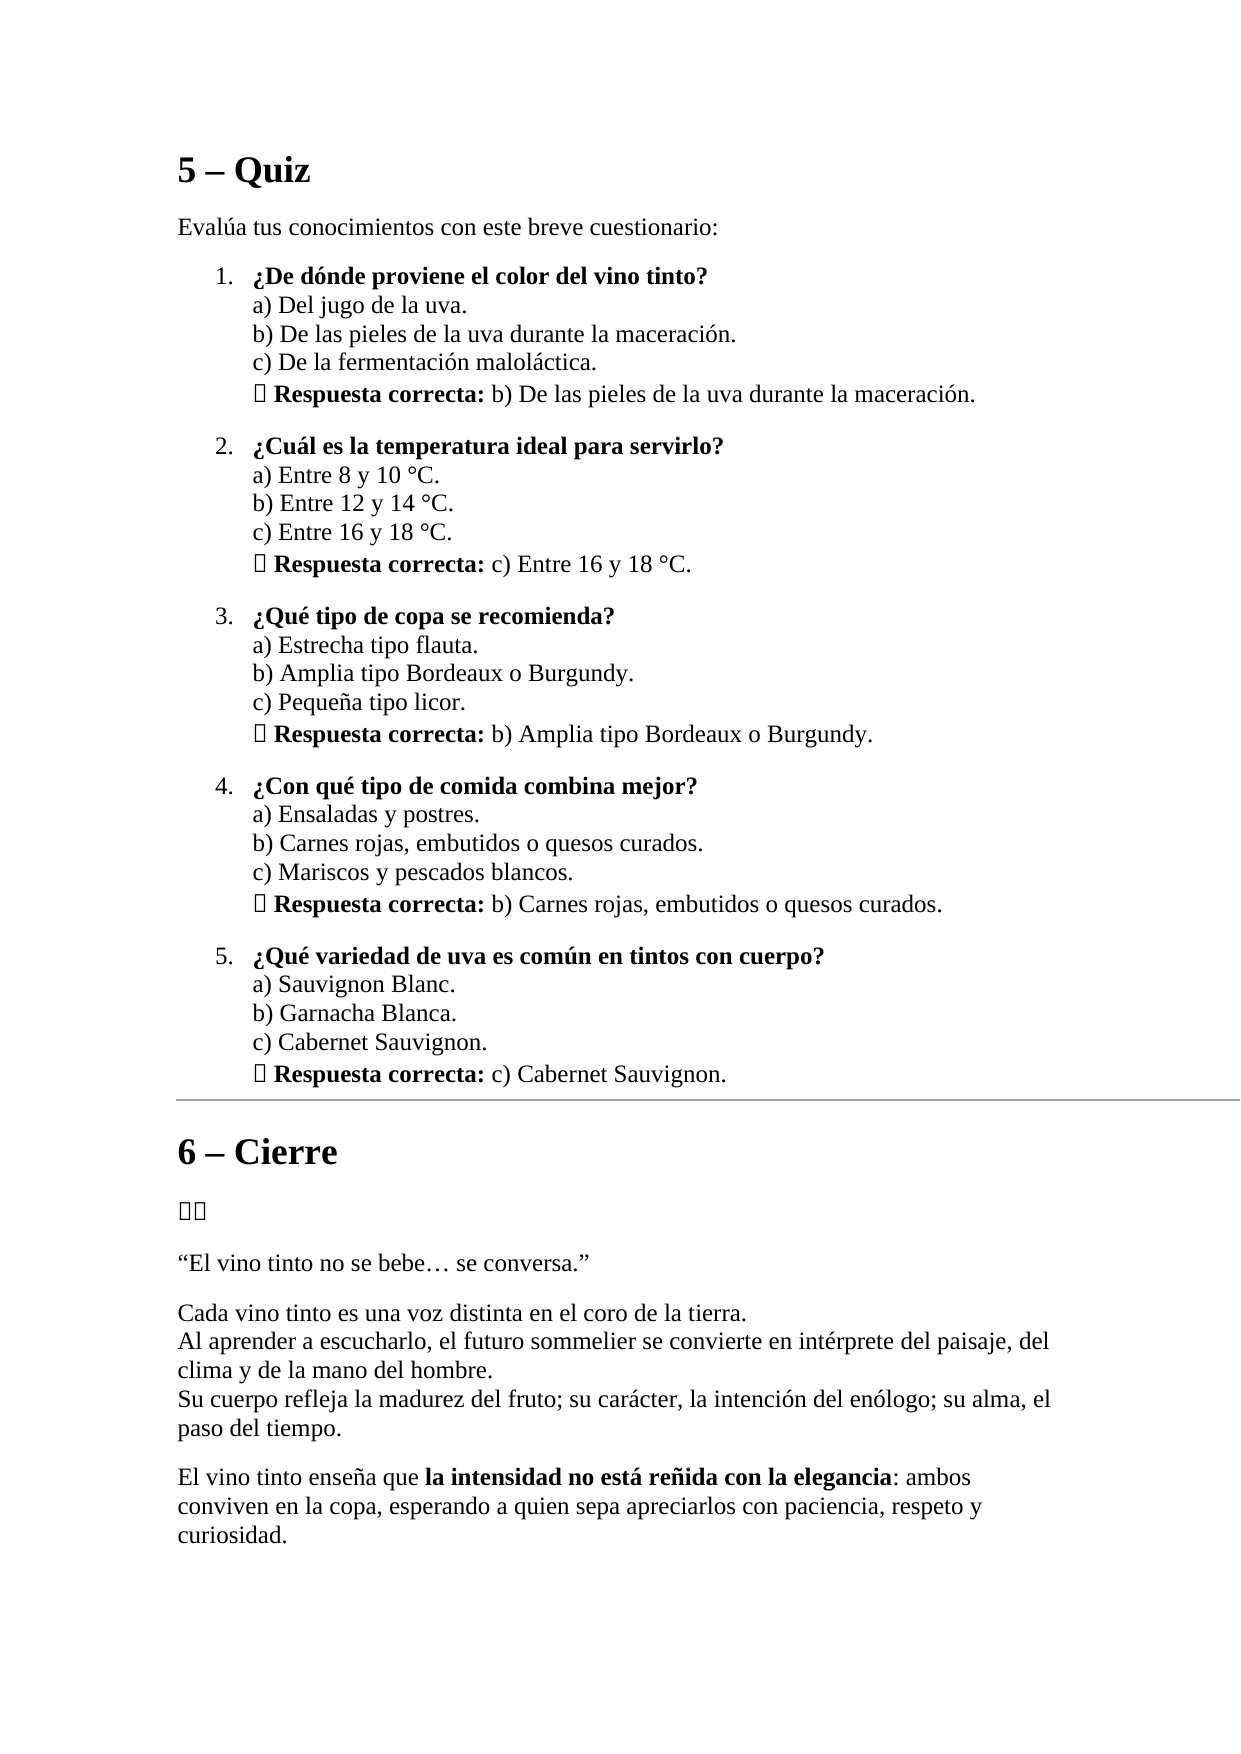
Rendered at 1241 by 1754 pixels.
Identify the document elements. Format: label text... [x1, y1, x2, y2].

text El vino tinto enseña que la intensidad no está reñida con la elegancia: ambos conviven en la copa, esperando a quien sepa apreciarlos con paciencia, respeto y curiosidad. [177, 1462, 1063, 1548]
list ¿Qué tipo de copa se recomienda? a) Estrecha tipo flauta. b) Amplia tipo Bordeaux o Burgundy. c) Pequeña tipo licor. ✅ Respuesta correcta: b) Amplia tipo Bordeaux o Burgundy. [215, 601, 1063, 750]
text 💬💬 [177, 1193, 1063, 1227]
subtitle 5 – Quiz [177, 148, 1063, 191]
list ¿Qué variedad de uva es común en tintos con cuerpo? a) Sauvignon Blanc. b) Garnacha Blanca. c) Cabernet Sauvignon. ✅ Respuesta correcta: c) Cabernet Sauvignon. [215, 941, 1063, 1090]
list ¿Con qué tipo de comida combina mejor? a) Ensaladas y postres. b) Carnes rojas, embutidos o quesos curados. c) Mariscos y pescados blancos. ✅ Respuesta correcta: b) Carnes rojas, embutidos o quesos curados. [215, 771, 1063, 920]
text Evalúa tus conocimientos con este breve cuestionario: [177, 212, 1063, 240]
subtitle 6 – Cierre [177, 1129, 1063, 1172]
list ¿Cuál es la temperatura ideal para servirlo? a) Entre 8 y 10 °C. b) Entre 12 y 14 °C. c) Entre 16 y 18 °C. ✅ Respuesta correcta: c) Entre 16 y 18 °C. [215, 431, 1063, 580]
text Cada vino tinto es una voz distinta en el coro de la tierra. Al aprender a escucharlo, el futuro sommelier se convierte en intérprete del paisaje, del clima y de la mano del hombre. Su cuerpo refleja la madurez del fruto; su carácter, la intención del enólogo; su alma, el paso del tiempo. [177, 1298, 1063, 1441]
list ¿De dónde proviene el color del vino tinto? a) Del jugo de la uva. b) De las pieles de la uva durante la maceración. c) De la fermentación maloláctica. ✅ Respuesta correcta: b) De las pieles de la uva durante la maceración. [215, 261, 1063, 410]
text “El vino tinto no se bebe… se conversa.” [177, 1248, 1063, 1277]
